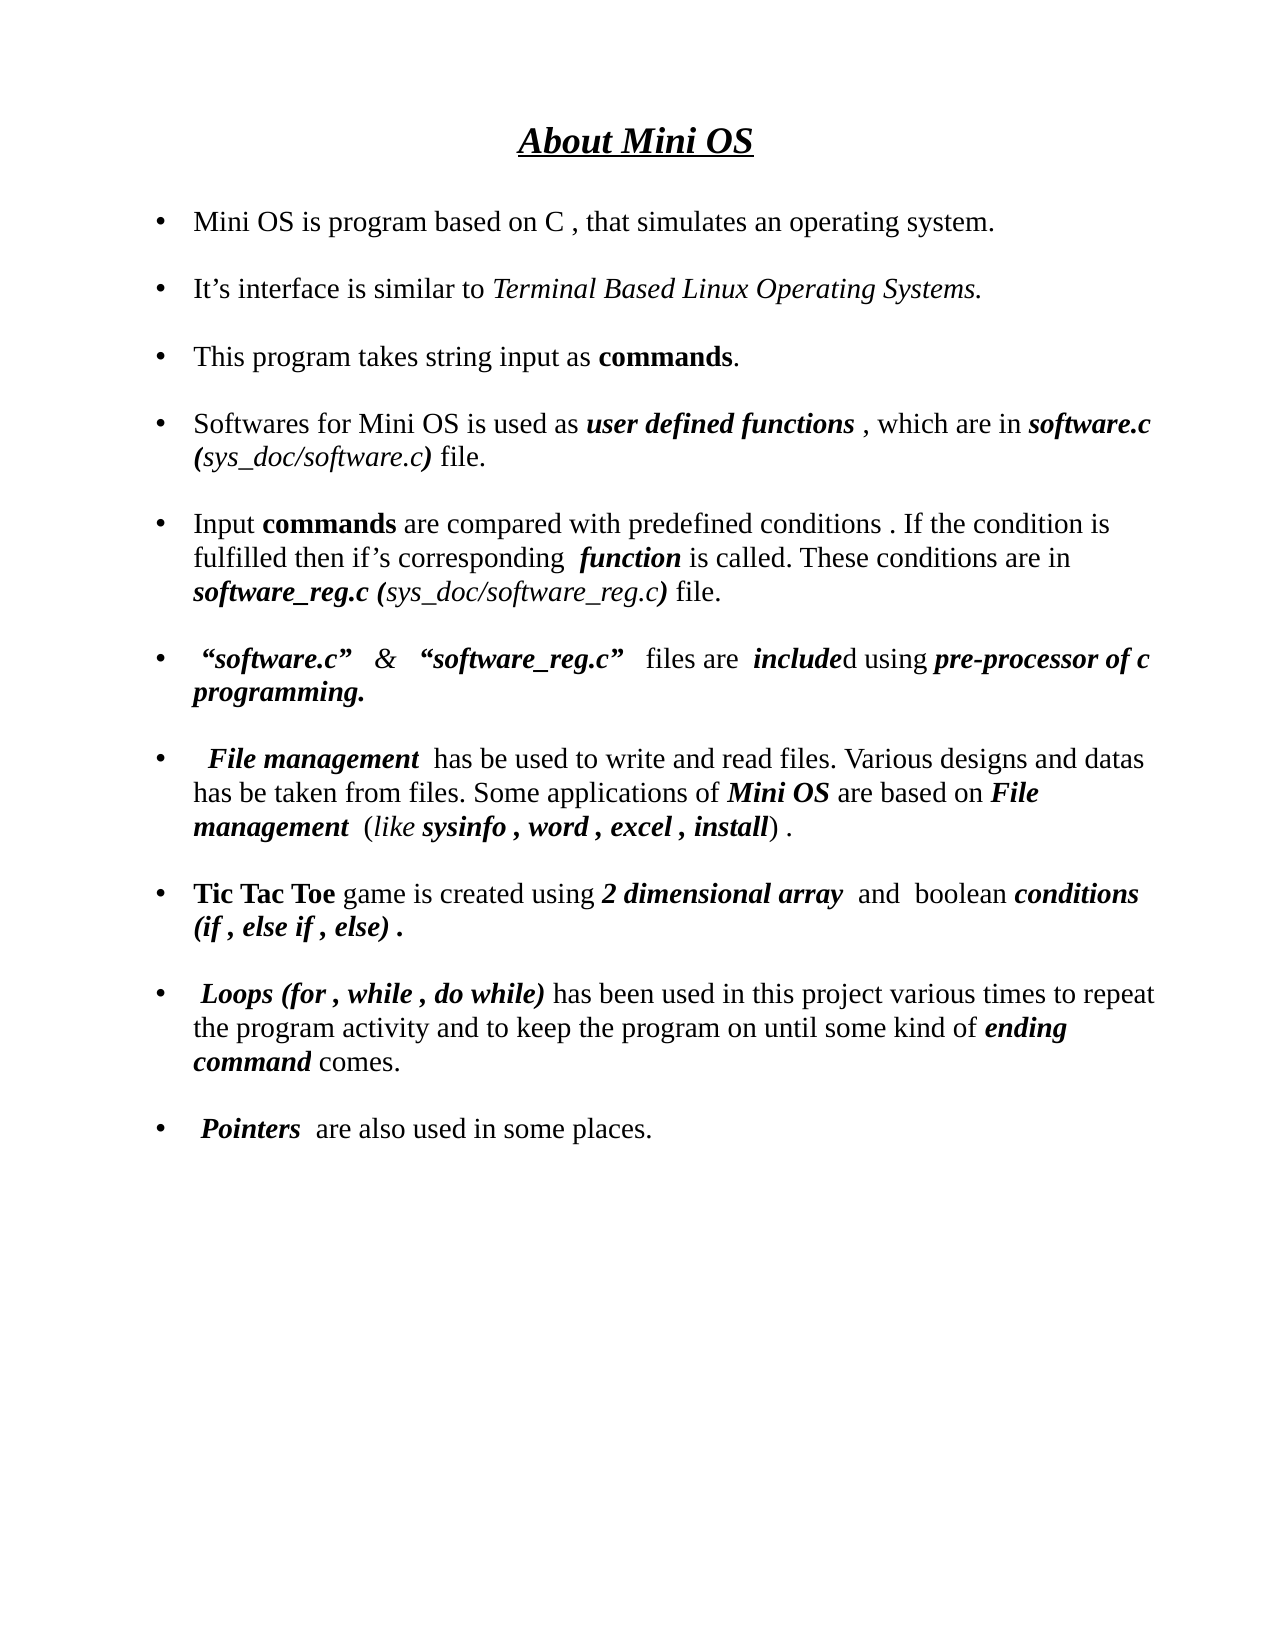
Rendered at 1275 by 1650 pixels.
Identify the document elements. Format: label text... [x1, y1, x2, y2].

list Input commands are compared with predefined conditions . If the condition is fulfilled then if’s corresponding function is called. These conditions are in software_reg.c (sys_doc/software_reg.c) file. [156, 507, 1157, 641]
list This program takes string input as commands. [156, 339, 1157, 406]
list Tic Tac Toe game is created using 2 dimensional array and boolean conditions (if , else if , else) . [156, 876, 1157, 977]
list Mini OS is program based on C , that simulates an operating system. [156, 204, 1157, 272]
text About Mini OS [118, 118, 1157, 161]
list File management has be used to write and read files. Various designs and datas has be taken from files. Some applications of Mini OS are based on File management (like sysinfo , word , excel , install) . [156, 742, 1157, 876]
list “software.c” & “software_reg.c” files are included using pre-processor of c programming. [156, 641, 1157, 742]
list It’s interface is similar to Terminal Based Linux Operating Systems. [156, 272, 1157, 339]
list Pointers are also used in some places. [156, 1111, 1157, 1178]
list Softwares for Mini OS is used as user defined functions , which are in software.c (sys_doc/software.c) file. [156, 406, 1157, 507]
list Loops (for , while , do while) has been used in this project various times to repeat the program activity and to keep the program on until some kind of ending command comes. [156, 977, 1157, 1111]
